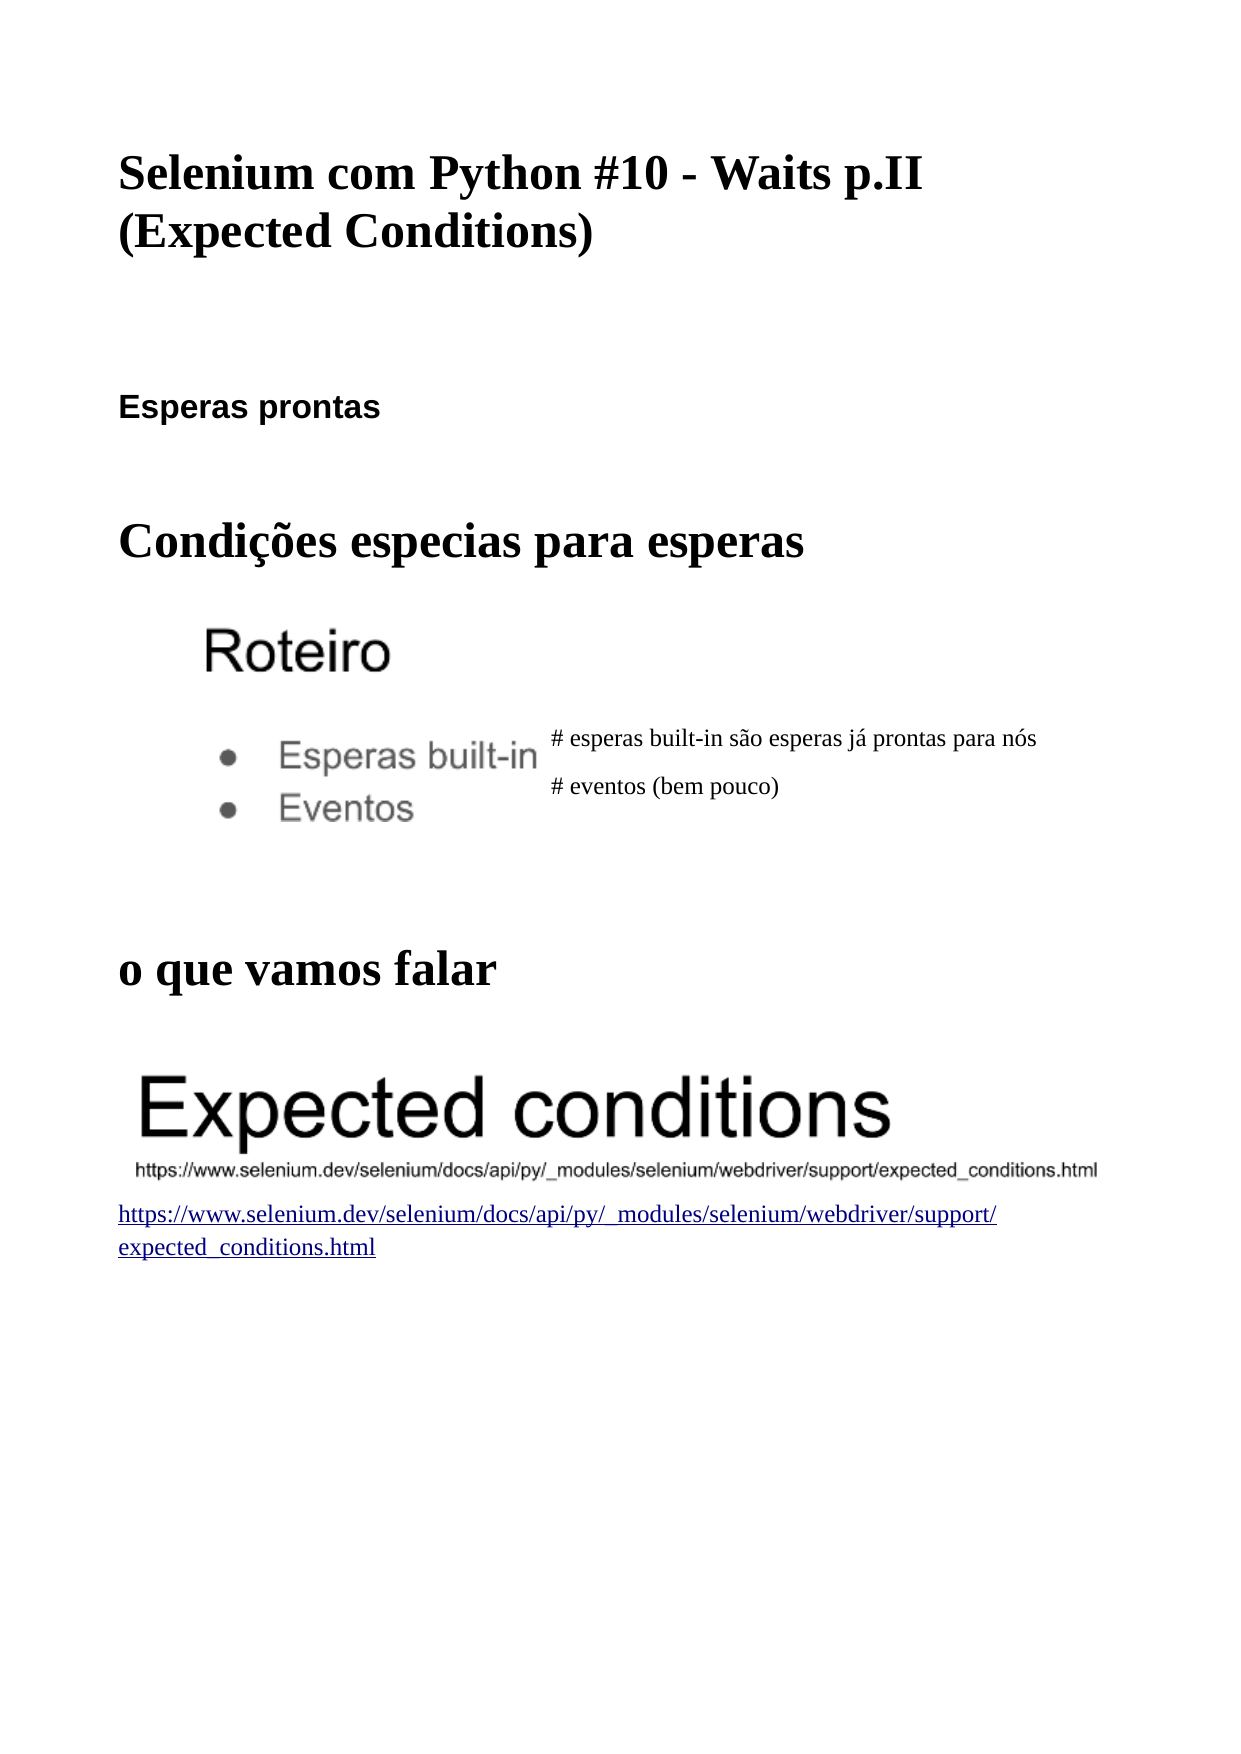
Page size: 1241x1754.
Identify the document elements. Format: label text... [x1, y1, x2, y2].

text # eventos (bem pouco) [551, 771, 1122, 799]
text # esperas built-in são esperas já prontas para nós [551, 723, 1122, 752]
text https://www.selenium.dev/selenium/docs/api/py/_modules/selenium/webdriver/support/expected_conditions.html [118, 1056, 1122, 1261]
subtitle Selenium com Python #10 - Waits p.II (Expected Conditions) [118, 143, 1122, 258]
picture [165, 596, 551, 822]
subtitle o que vamos falar [118, 939, 1122, 996]
text [118, 771, 165, 799]
text [118, 723, 165, 752]
picture [108, 1038, 1113, 1195]
subtitle Esperas prontas [118, 387, 1122, 425]
subtitle Condições especias para esperas [118, 510, 1122, 568]
